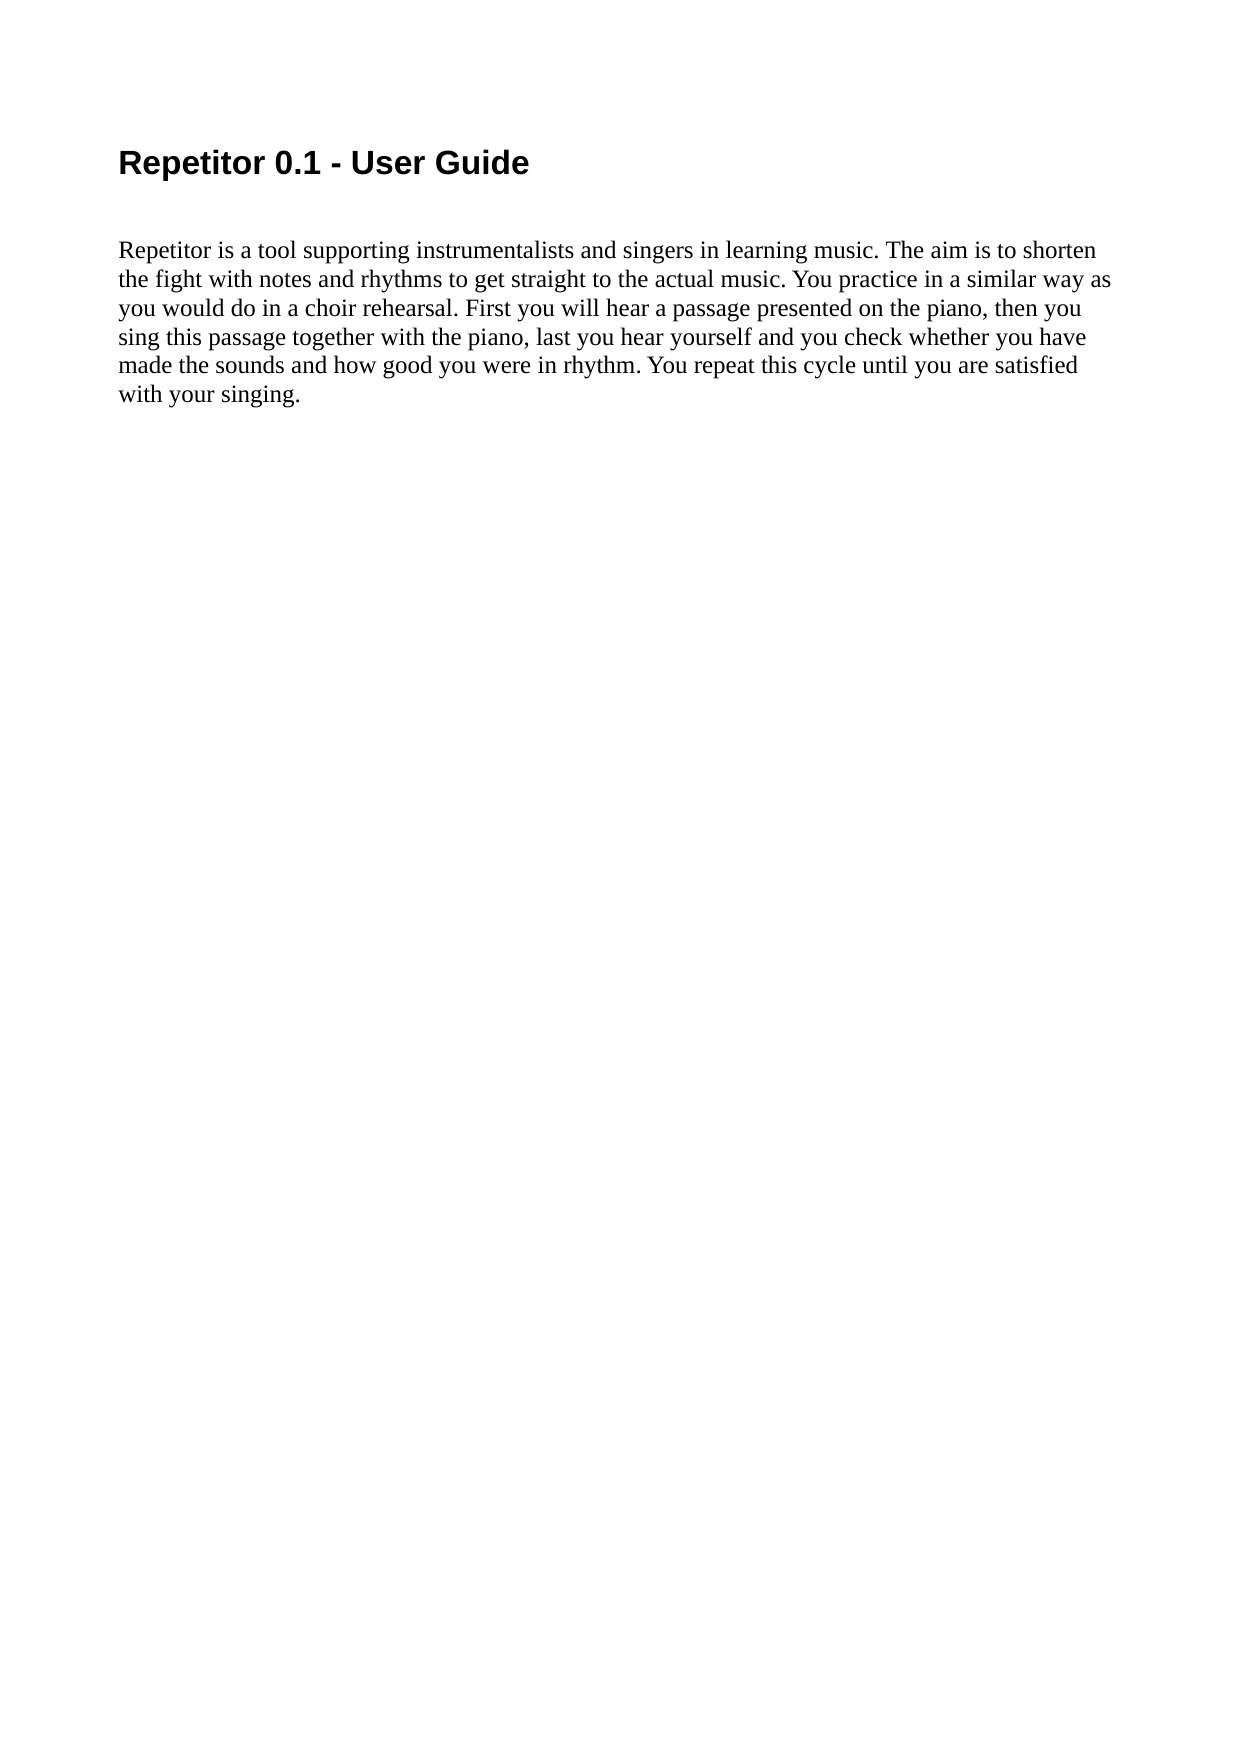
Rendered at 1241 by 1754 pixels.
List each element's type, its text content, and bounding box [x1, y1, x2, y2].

text Repetitor is a tool supporting instrumentalists and singers in learning music. The aim is to shorten the fight with notes and rhythms to get straight to the actual music. You practice in a similar way as you would do in a choir rehearsal. First you will hear a passage presented on the piano, then you sing this passage together with the piano, last you hear yourself and you check whether you have made the sounds and how good you were in rhythm. You repeat this cycle until you are satisfied with your singing. [118, 236, 1122, 408]
subtitle Repetitor 0.1 - User Guide [118, 143, 1122, 182]
